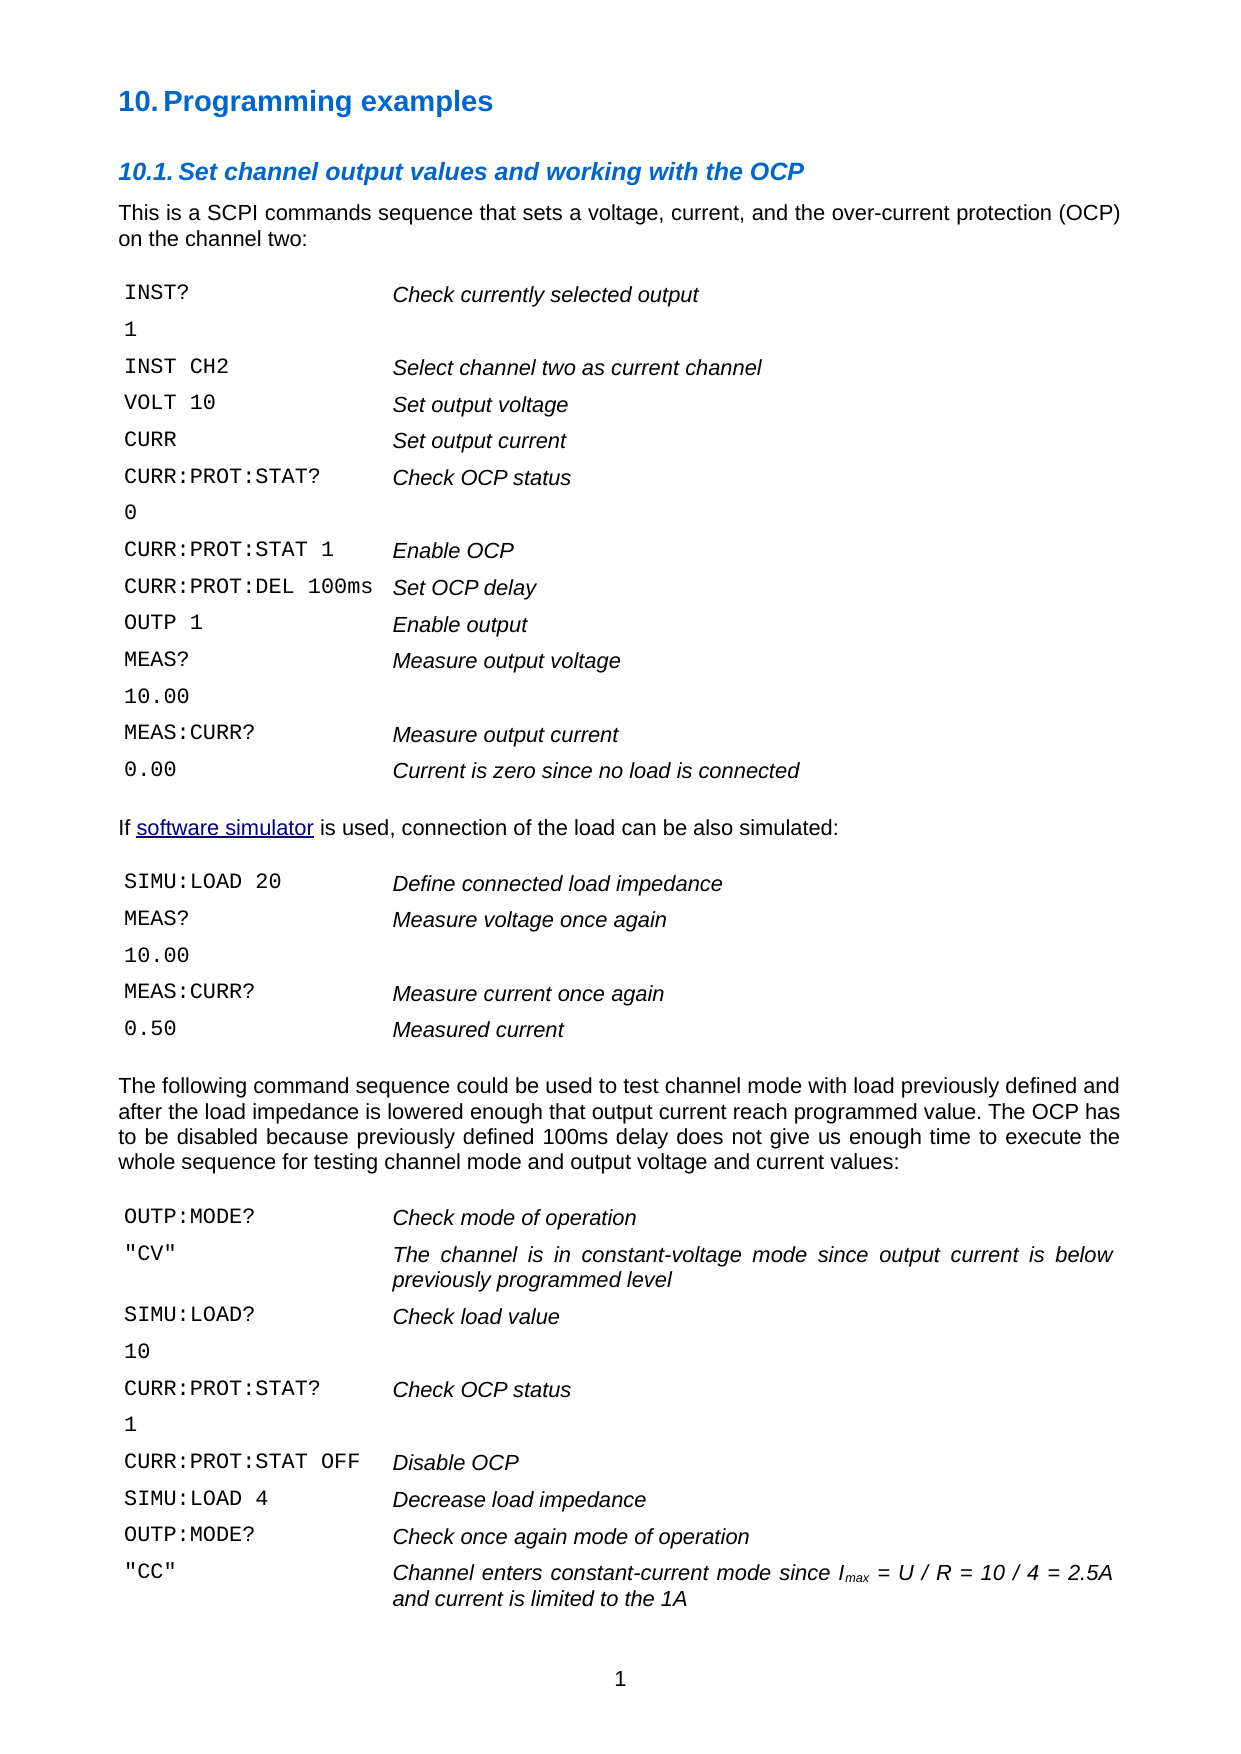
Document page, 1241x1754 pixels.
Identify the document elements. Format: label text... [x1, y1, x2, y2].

table_cell Enable OCP [387, 533, 1122, 569]
table_header OUTP:MODE? [118, 1199, 387, 1236]
table_cell Channel enters constant-current mode since Imax = U / R = 10 / 4 = 2.5A and current is limited to the 1A [387, 1555, 1122, 1616]
table_cell Measure voltage once again [387, 901, 1122, 938]
text This is a SCPI commands sequence that sets a voltage, current, and the over-current protection (OCP) on the channel two: [118, 200, 1122, 251]
table_cell INST CH2 [118, 349, 387, 386]
table_cell 0.50 [118, 1011, 387, 1048]
table_cell "CC" [118, 1555, 387, 1616]
table_cell Measured current [387, 1011, 1122, 1048]
table_cell SIMU:LOAD? [118, 1298, 387, 1334]
table_cell Set OCP delay [387, 569, 1122, 606]
table_cell [387, 1335, 1122, 1371]
table_cell Select channel two as current channel [387, 349, 1122, 386]
table_cell 1 [118, 313, 387, 349]
table_cell CURR [118, 423, 387, 459]
table_cell Check OCP status [387, 459, 1122, 496]
table_cell MEAS:CURR? [118, 975, 387, 1011]
table_cell CURR:PROT:STAT? [118, 459, 387, 496]
table_cell CURR:PROT:STAT 1 [118, 533, 387, 569]
table_cell [387, 679, 1122, 716]
table_cell Set output voltage [387, 386, 1122, 422]
table_cell Decrease load impedance [387, 1481, 1122, 1518]
text The following command sequence could be used to test channel mode with load previously defined and after the load impedance is lowered enough that output current reach programmed value. The OCP has to be disabled because previously defined 100ms delay does not give us enough time to execute the whole sequence for testing channel mode and output voltage and current values: [118, 1073, 1122, 1174]
table_cell Measure output voltage [387, 643, 1122, 679]
table_header Define connected load impedance [387, 865, 1122, 901]
table_cell The channel is in constant-voltage mode since output current is below previously programmed level [387, 1236, 1122, 1298]
table_cell Check load value [387, 1298, 1122, 1334]
table_cell MEAS? [118, 901, 387, 938]
table_cell [387, 496, 1122, 532]
table_cell Measure output current [387, 716, 1122, 752]
table_cell 10.00 [118, 679, 387, 716]
table_cell CURR:PROT:STAT? [118, 1371, 387, 1408]
table_header INST? [118, 276, 387, 312]
table_cell MEAS:CURR? [118, 716, 387, 752]
table_cell 1 [118, 1408, 387, 1444]
table_cell MEAS? [118, 643, 387, 679]
table_cell CURR:PROT:DEL 100ms [118, 569, 387, 606]
table_cell Set output current [387, 423, 1122, 459]
table_header SIMU:LOAD 20 [118, 865, 387, 901]
table_cell [387, 1408, 1122, 1444]
table_cell Disable OCP [387, 1445, 1122, 1481]
table_cell Measure current once again [387, 975, 1122, 1011]
table_cell 10.00 [118, 938, 387, 975]
table_cell VOLT 10 [118, 386, 387, 422]
text If software simulator is used, connection of the load can be also simulated: [118, 814, 1122, 839]
table_cell SIMU:LOAD 4 [118, 1481, 387, 1518]
subtitle Programming examples [118, 84, 1122, 118]
table_cell CURR:PROT:STAT OFF [118, 1445, 387, 1481]
subtitle Set channel output values and working with the OCP [118, 157, 1122, 185]
table_cell Current is zero since no load is connected [387, 753, 1122, 789]
table_cell Enable output [387, 606, 1122, 642]
table_cell Check once again mode of operation [387, 1518, 1122, 1554]
table_cell 0.00 [118, 753, 387, 789]
table_cell [387, 313, 1122, 349]
table_cell [387, 938, 1122, 975]
table_cell 10 [118, 1335, 387, 1371]
table_header Check mode of operation [387, 1199, 1122, 1236]
table_cell 0 [118, 496, 387, 532]
table_cell OUTP:MODE? [118, 1518, 387, 1554]
table_cell OUTP 1 [118, 606, 387, 642]
table_cell Check OCP status [387, 1371, 1122, 1408]
table_cell "CV" [118, 1236, 387, 1298]
table_header Check currently selected output [387, 276, 1122, 312]
